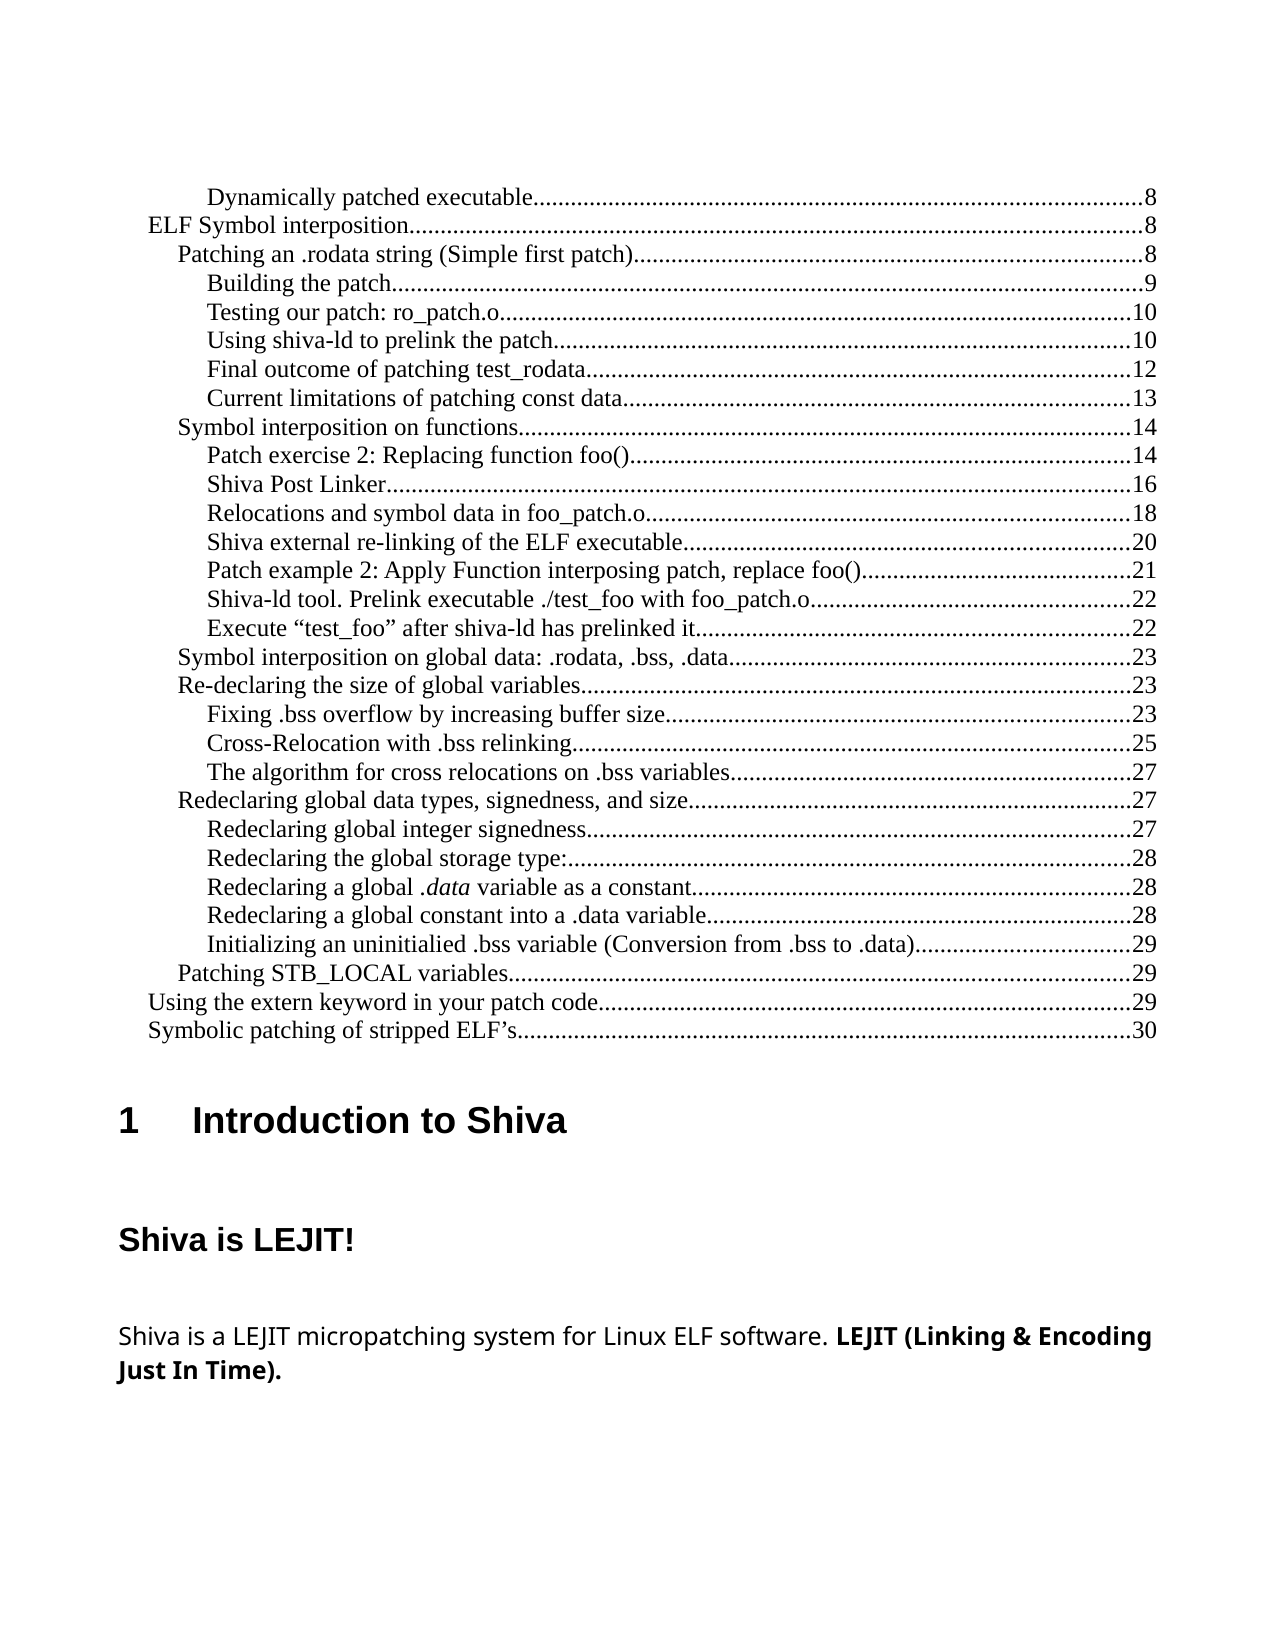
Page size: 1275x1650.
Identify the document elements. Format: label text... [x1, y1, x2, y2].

text Final outcome of patching test_rodata 12 [207, 354, 1157, 383]
text Redeclaring a global constant into a .data variable 28 [207, 900, 1157, 929]
text Re-declaring the size of global variables 23 [177, 670, 1157, 699]
text Current limitations of patching const data 13 [207, 383, 1157, 412]
subtitle Introduction to Shiva [118, 1098, 1157, 1141]
text Shiva external re-linking of the ELF executable 20 [207, 527, 1157, 555]
text Dynamically patched executable 8 [207, 182, 1157, 210]
text Patch exercise 2: Replacing function foo() 14 [207, 440, 1157, 469]
text Shiva Post Linker 16 [207, 469, 1157, 498]
text Initializing an uninitialied .bss variable (Conversion from .bss to .data) 29 [207, 929, 1157, 958]
text ELF Symbol interposition 8 [148, 210, 1157, 239]
text Using shiva-ld to prelink the patch 10 [207, 325, 1157, 354]
text Shiva-ld tool. Prelink executable ./test_foo with foo_patch.o 22 [207, 584, 1157, 613]
text Execute “test_foo” after shiva-ld has prelinked it 22 [207, 613, 1157, 642]
subtitle Shiva is LEJIT! [118, 1220, 1157, 1258]
text Patching STB_LOCAL variables 29 [177, 958, 1157, 987]
text Redeclaring global integer signedness 27 [207, 814, 1157, 843]
text Fixing .bss overflow by increasing buffer size 23 [207, 699, 1157, 728]
text Relocations and symbol data in foo_patch.o 18 [207, 498, 1157, 527]
text Shiva is a LEJIT micropatching system for Linux ELF software. LEJIT (Linking & Encoding Just In Time). [118, 1318, 1157, 1386]
text Cross-Relocation with .bss relinking 25 [207, 728, 1157, 757]
text Testing our patch: ro_patch.o 10 [207, 297, 1157, 325]
text Symbolic patching of stripped ELF’s 30 [148, 1015, 1157, 1044]
text Redeclaring global data types, signedness, and size 27 [177, 785, 1157, 814]
text Redeclaring a global .data variable as a constant 28 [207, 872, 1157, 900]
text Patch example 2: Apply Function interposing patch, replace foo() 21 [207, 555, 1157, 584]
text The algorithm for cross relocations on .bss variables 27 [207, 757, 1157, 785]
text Symbol interposition on functions 14 [177, 412, 1157, 440]
text Patching an .rodata string (Simple first patch) 8 [177, 239, 1157, 268]
text Symbol interposition on global data: .rodata, .bss, .data 23 [177, 642, 1157, 670]
text Redeclaring the global storage type: 28 [207, 843, 1157, 872]
text Building the patch 9 [207, 268, 1157, 297]
text Using the extern keyword in your patch code 29 [148, 987, 1157, 1015]
